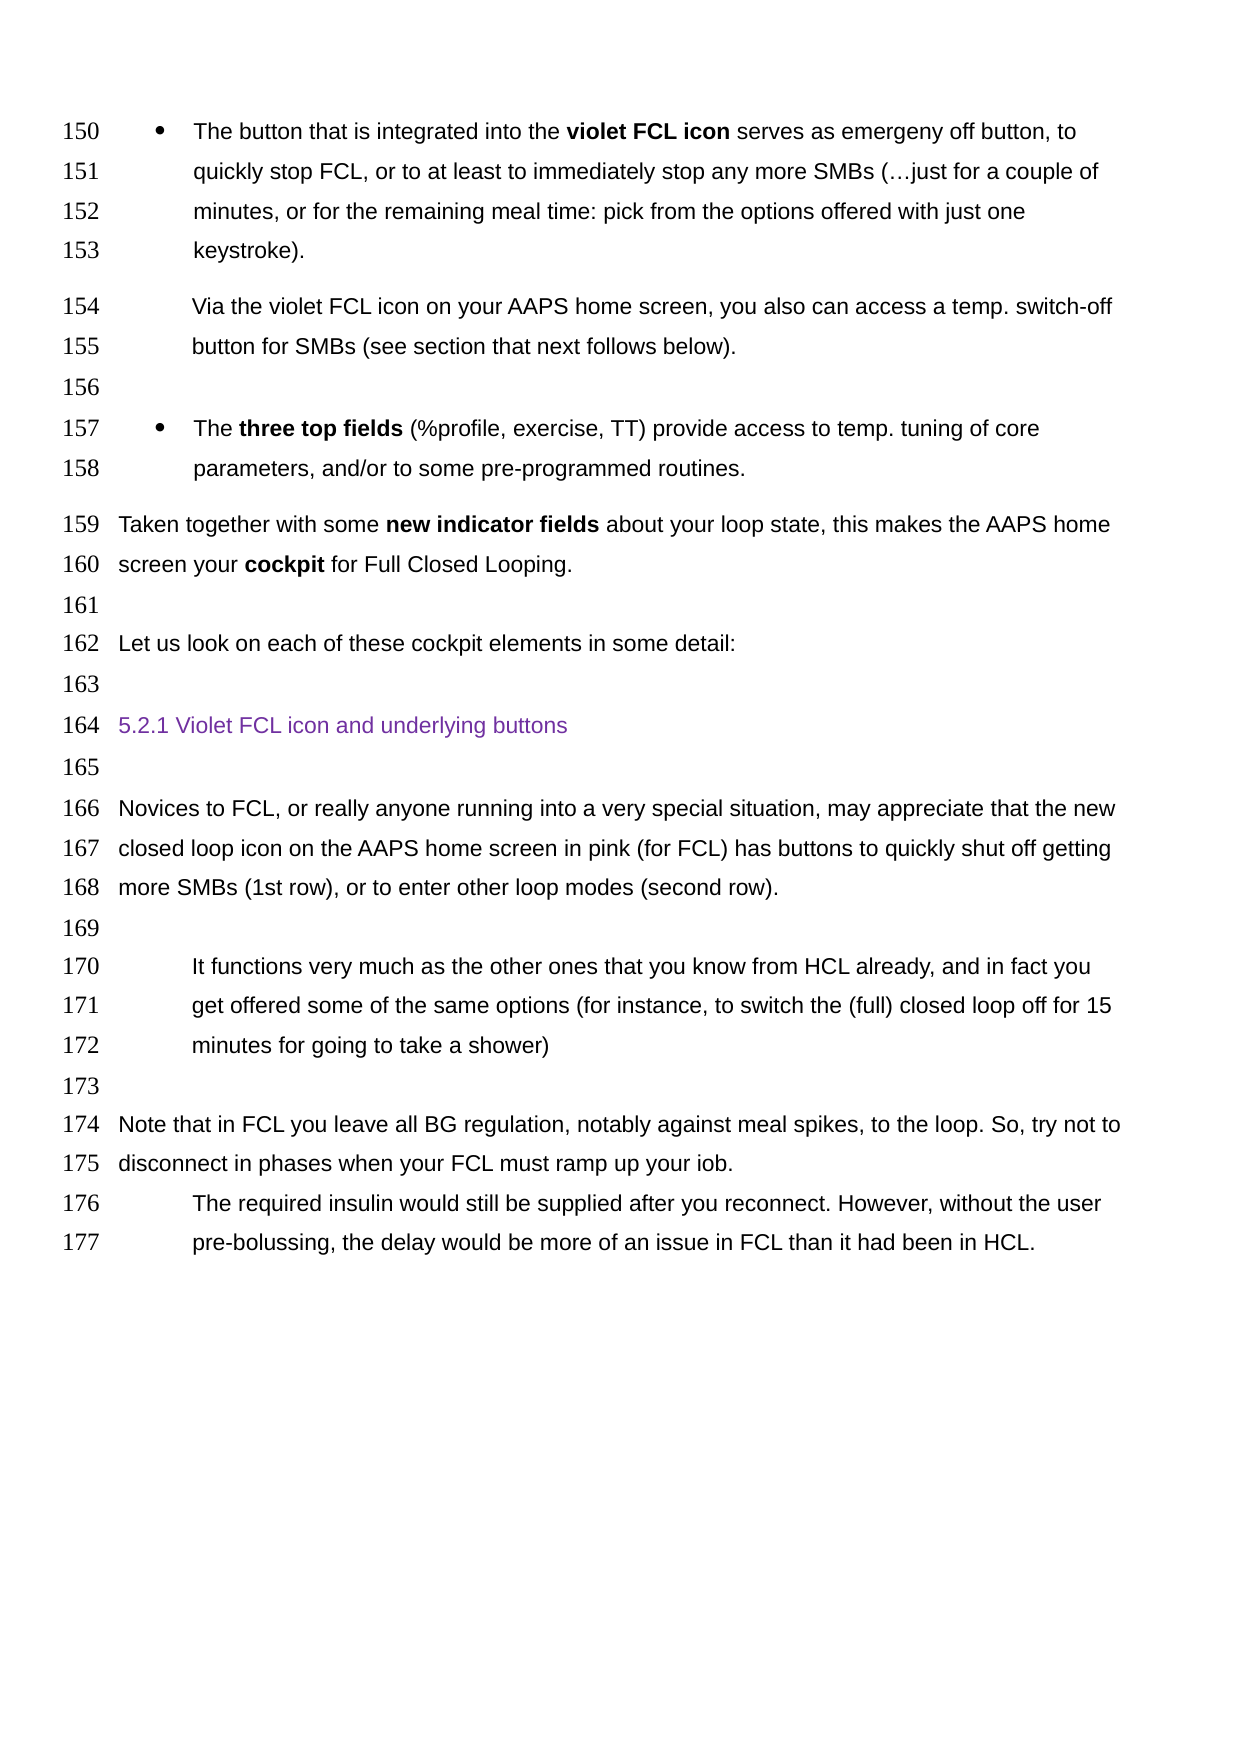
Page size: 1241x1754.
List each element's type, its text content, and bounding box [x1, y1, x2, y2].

text Taken together with some new indicator fields about your loop state, this makes the AAPS home screen your cockpit for Full Closed Looping. [118, 511, 1122, 577]
text Via the violet FCL icon on your AAPS home screen, you also can access a temp. switch-off button for SMBs (see section that next follows below). [192, 293, 1122, 359]
text 5.2.1 Violet FCL icon and underlying buttons [118, 712, 1122, 739]
text Let us look on each of these cockpit elements in some detail: [118, 630, 1122, 656]
text Novices to FCL, or really anyone running into a very special situation, may appreciate that the new closed loop icon on the AAPS home screen in pink (for FCL) has buttons to quickly shut off getting more SMBs (1st row), or to enter other loop modes (second row). [118, 795, 1122, 900]
text It functions very much as the other ones that you know from HCL already, and in fact you get offered some of the same options (for instance, to switch the (full) closed loop off for 15 minutes for going to take a shower) [192, 953, 1122, 1058]
text The required insulin would still be supplied after you reconnect. However, without the user pre-bolussing, the delay would be more of an issue in FCL than it had been in HCL. [192, 1190, 1122, 1256]
list The button that is integrated into the violet FCL icon serves as emergeny off button, to quickly stop FCL, or to at least to immediately stop any more SMBs (…just for a couple of minutes, or for the remaining meal time: pick from the options offered with just one keystroke). [156, 118, 1122, 263]
text Note that in FCL you leave all BG regulation, notably against meal spikes, to the loop. So, try not to disconnect in phases when your FCL must ramp up your iob. [118, 1111, 1122, 1177]
list The three top fields (%profile, exercise, TT) provide access to temp. tuning of core parameters, and/or to some pre-programmed routines. [156, 415, 1122, 482]
